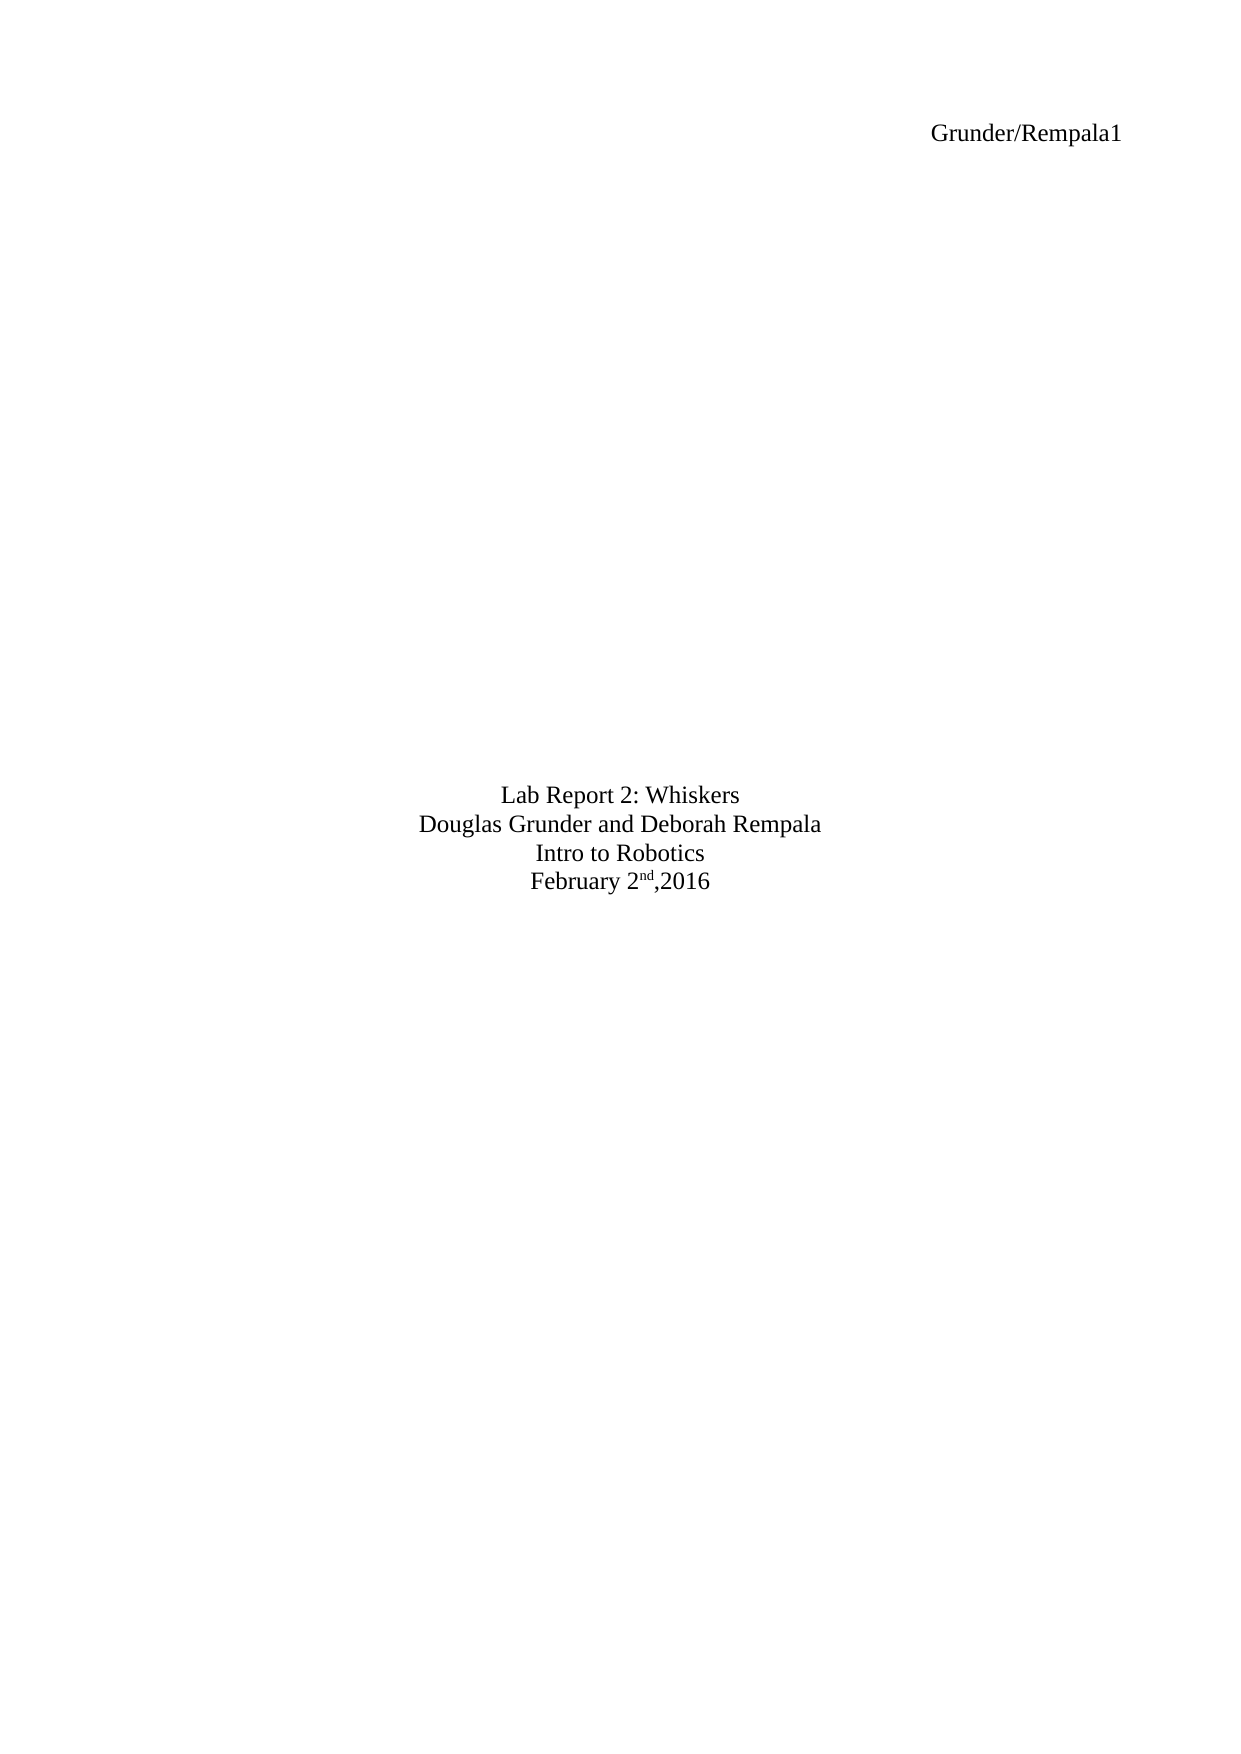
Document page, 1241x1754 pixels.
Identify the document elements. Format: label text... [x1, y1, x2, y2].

text February 2nd,2016 [118, 866, 1122, 895]
text Douglas Grunder and Deborah Rempala [118, 809, 1122, 838]
text Lab Report 2: Whiskers [118, 780, 1122, 809]
text Intro to Robotics [118, 838, 1122, 866]
